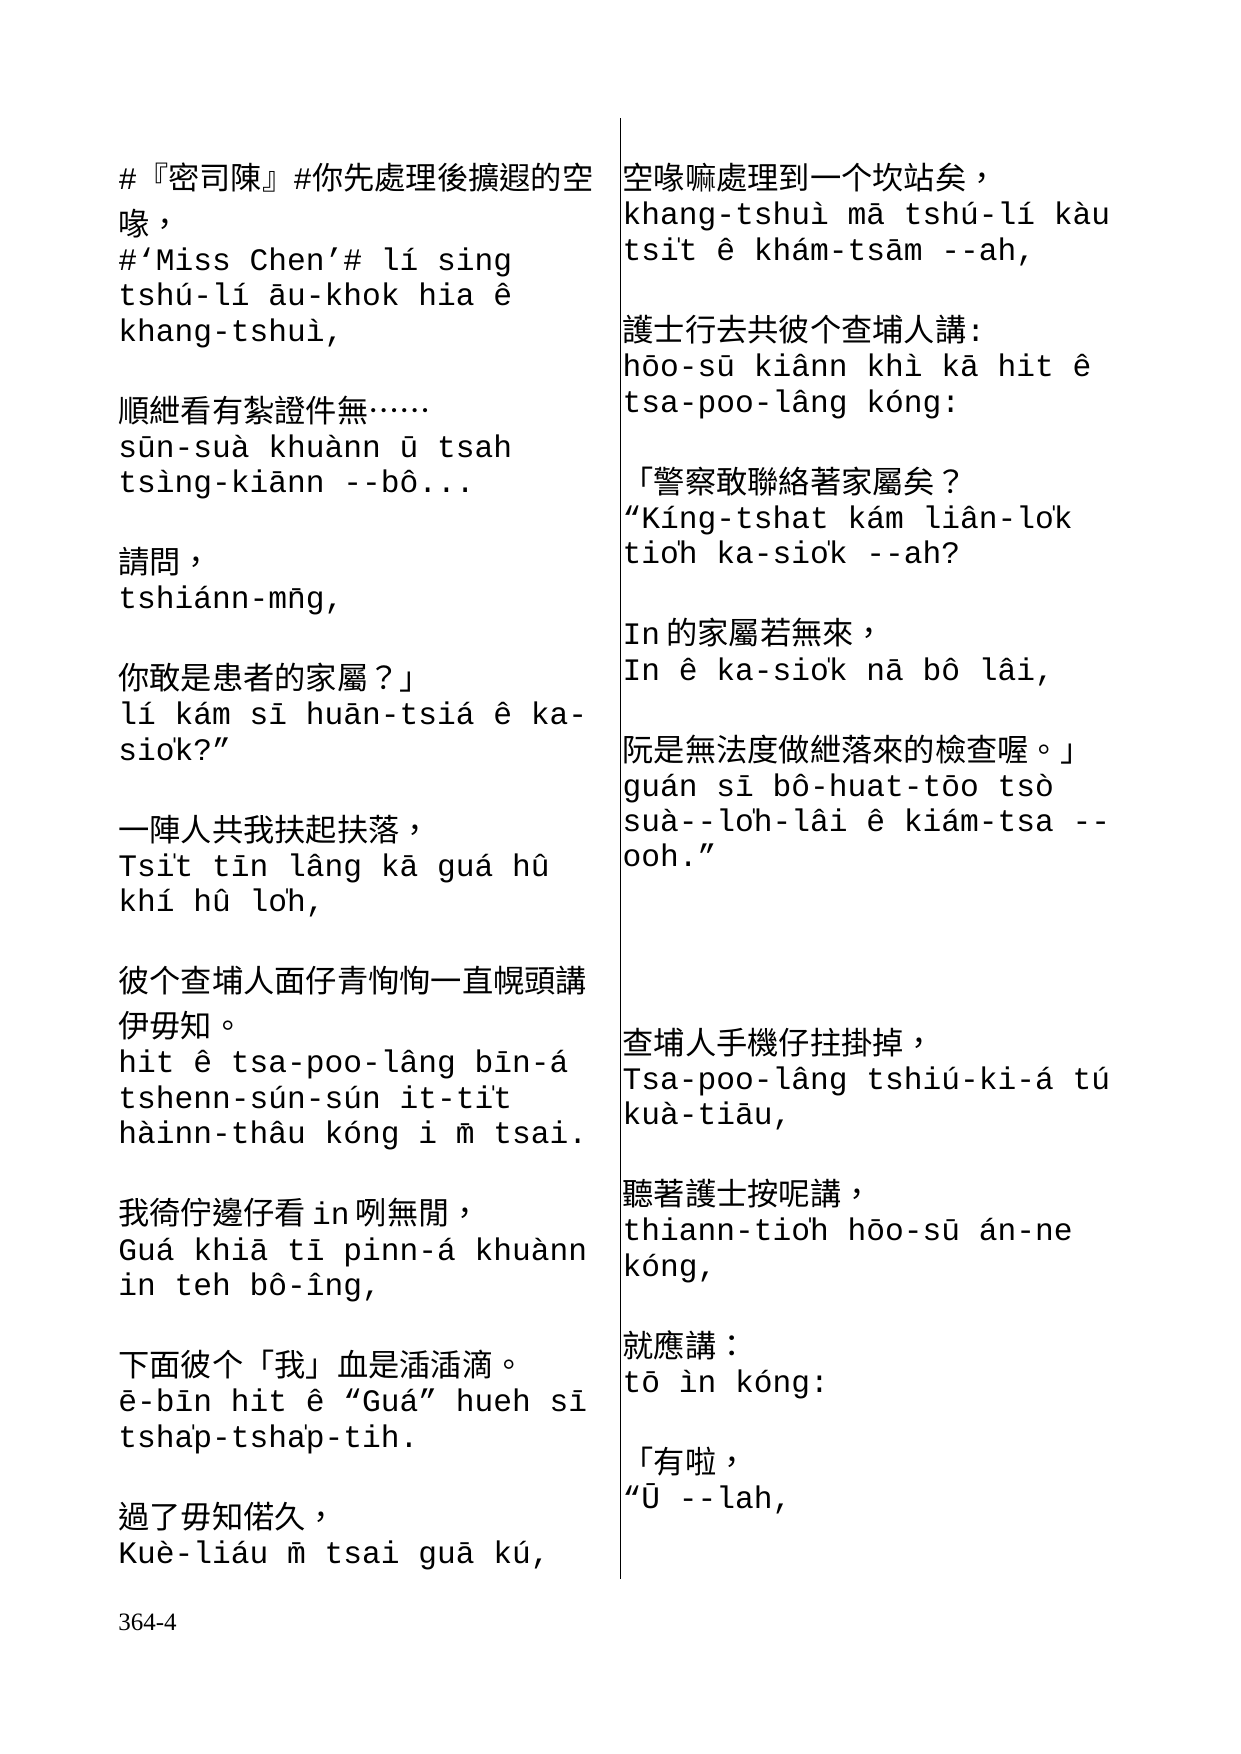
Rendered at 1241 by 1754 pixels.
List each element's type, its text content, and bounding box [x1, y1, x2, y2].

text 順紲看有紮證件無…… [118, 386, 618, 431]
text 過了毋知偌久， [118, 1492, 618, 1537]
text 「有啦， [622, 1437, 1122, 1482]
text hit ê tsa-poo-lâng bīn-á tshenn-sún-sún it-ti̍t hàinn-thâu kóng i m̄ tsai. [118, 1047, 618, 1153]
text 聽著護士按呢講， [622, 1169, 1122, 1214]
text lí kám sī huān-tsiá ê ka-sio̍k?” [118, 699, 618, 769]
text 請問， [118, 537, 618, 583]
text 「警察敢聯絡著家屬矣？ [622, 457, 1122, 502]
text hōo-sū kiânn khì kā hit ê tsa-poo-lâng kóng: [622, 351, 1122, 421]
text ē-bīn hit ê “Guá” hueh sī tsha̍p-tsha̍p-tih. [118, 1386, 618, 1456]
text sūn-suà khuànn ū tsah tsìng-kiānn --bô... [118, 431, 618, 502]
text 我徛佇邊仔看in咧無閒， [118, 1188, 618, 1234]
text 查埔人手機仔拄掛掉， [622, 1018, 1122, 1063]
text Tsi̍t tīn lâng kā guá hû khí hû lo̍h, [118, 850, 618, 921]
text “Ū --lah, [622, 1482, 1122, 1517]
text khang-tshuì mā tshú-lí kàu tsi̍t ê khám-tsām --ah, [622, 199, 1122, 269]
text #『密司陳』#你先處理後擴遐的空喙， [118, 153, 618, 244]
text 下面彼个「我」血是㴙㴙滴。 [118, 1340, 618, 1386]
text 彼个查埔人面仔青恂恂一直幌頭講伊毋知。 [118, 956, 618, 1047]
text 就應講： [622, 1321, 1122, 1366]
text “Kíng-tshat kám liân-lo̍k tio̍h ka-sio̍k --ah? [622, 502, 1122, 573]
text 阮是無法度做紲落來的檢查喔。」 [622, 725, 1122, 770]
text Tsa-poo-lâng tshiú-ki-á tú kuà-tiāu, [622, 1063, 1122, 1134]
text #‘Miss Chen’# lí sing tshú-lí āu-khok hia ê khang-tshuì, [118, 244, 618, 351]
text 空喙嘛處理到一个坎站矣， [622, 153, 1122, 199]
text thiann-tio̍h hōo-sū án-ne kóng, [622, 1214, 1122, 1285]
text In ê ka-sio̍k nā bô lâi, [622, 654, 1122, 689]
text 一陣人共我扶起扶落， [118, 805, 618, 850]
text Guá khiā tī pinn-á khuànn in teh bô-îng, [118, 1234, 618, 1305]
text tshiánn-mn̄g, [118, 583, 618, 618]
text In的家屬若無來， [622, 608, 1122, 654]
text guán sī bô-huat-tōo tsò suà--lo̍h-lâi ê kiám-tsa --ooh.” [622, 770, 1122, 876]
text 護士行去共彼个查埔人講: [622, 305, 1122, 351]
text Kuè-liáu m̄ tsai guā kú, [118, 1537, 618, 1572]
text 你敢是患者的家屬？」 [118, 653, 618, 699]
text tō ìn kóng: [622, 1366, 1122, 1401]
